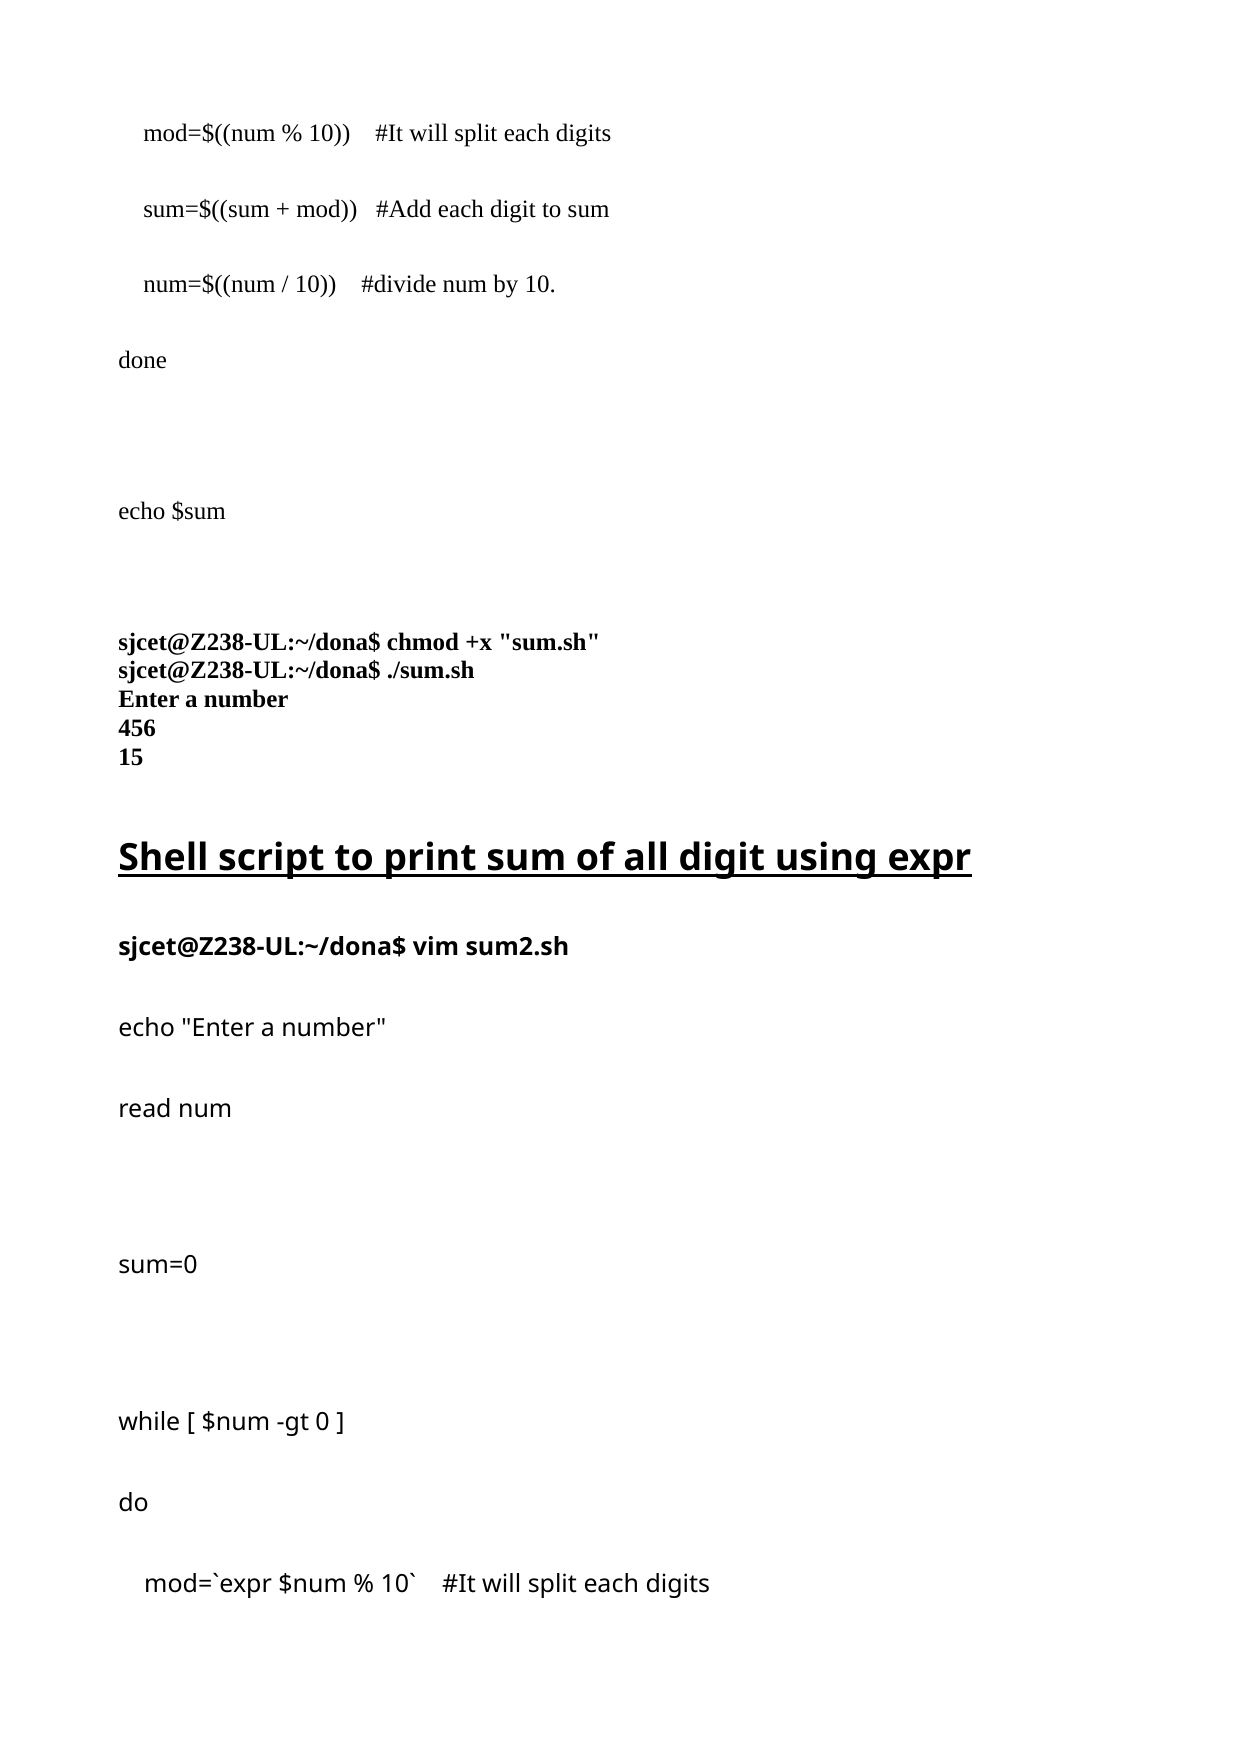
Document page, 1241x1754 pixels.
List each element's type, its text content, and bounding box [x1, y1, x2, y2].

subtitle num=$((num / 10)) #divide num by 10. [118, 269, 1122, 298]
subtitle mod=$((num % 10)) #It will split each digits [118, 118, 1122, 147]
subtitle mod=`expr $num % 10` #It will split each digits [118, 1565, 1122, 1599]
text sjcet@Z238-UL:~/dona$ ./sum.sh [118, 656, 1122, 684]
subtitle done [118, 345, 1122, 374]
text 456 [118, 713, 1122, 742]
subtitle while [ $num -gt 0 ] [118, 1403, 1122, 1438]
subtitle do [118, 1484, 1122, 1518]
subtitle read num [118, 1090, 1122, 1124]
subtitle sum=0 [118, 1247, 1122, 1281]
subtitle sjcet@Z238-UL:~/dona$ vim sum2.sh [118, 928, 1122, 963]
text Enter a number [118, 684, 1122, 713]
text sjcet@Z238-UL:~/dona$ chmod +x "sum.sh" [118, 627, 1122, 656]
subtitle echo $sum [118, 496, 1122, 525]
subtitle Shell script to print sum of all digit using expr [118, 831, 1122, 882]
subtitle echo "Enter a number" [118, 1009, 1122, 1043]
subtitle sum=$((sum + mod)) #Add each digit to sum [118, 194, 1122, 222]
text 15 [118, 742, 1122, 771]
